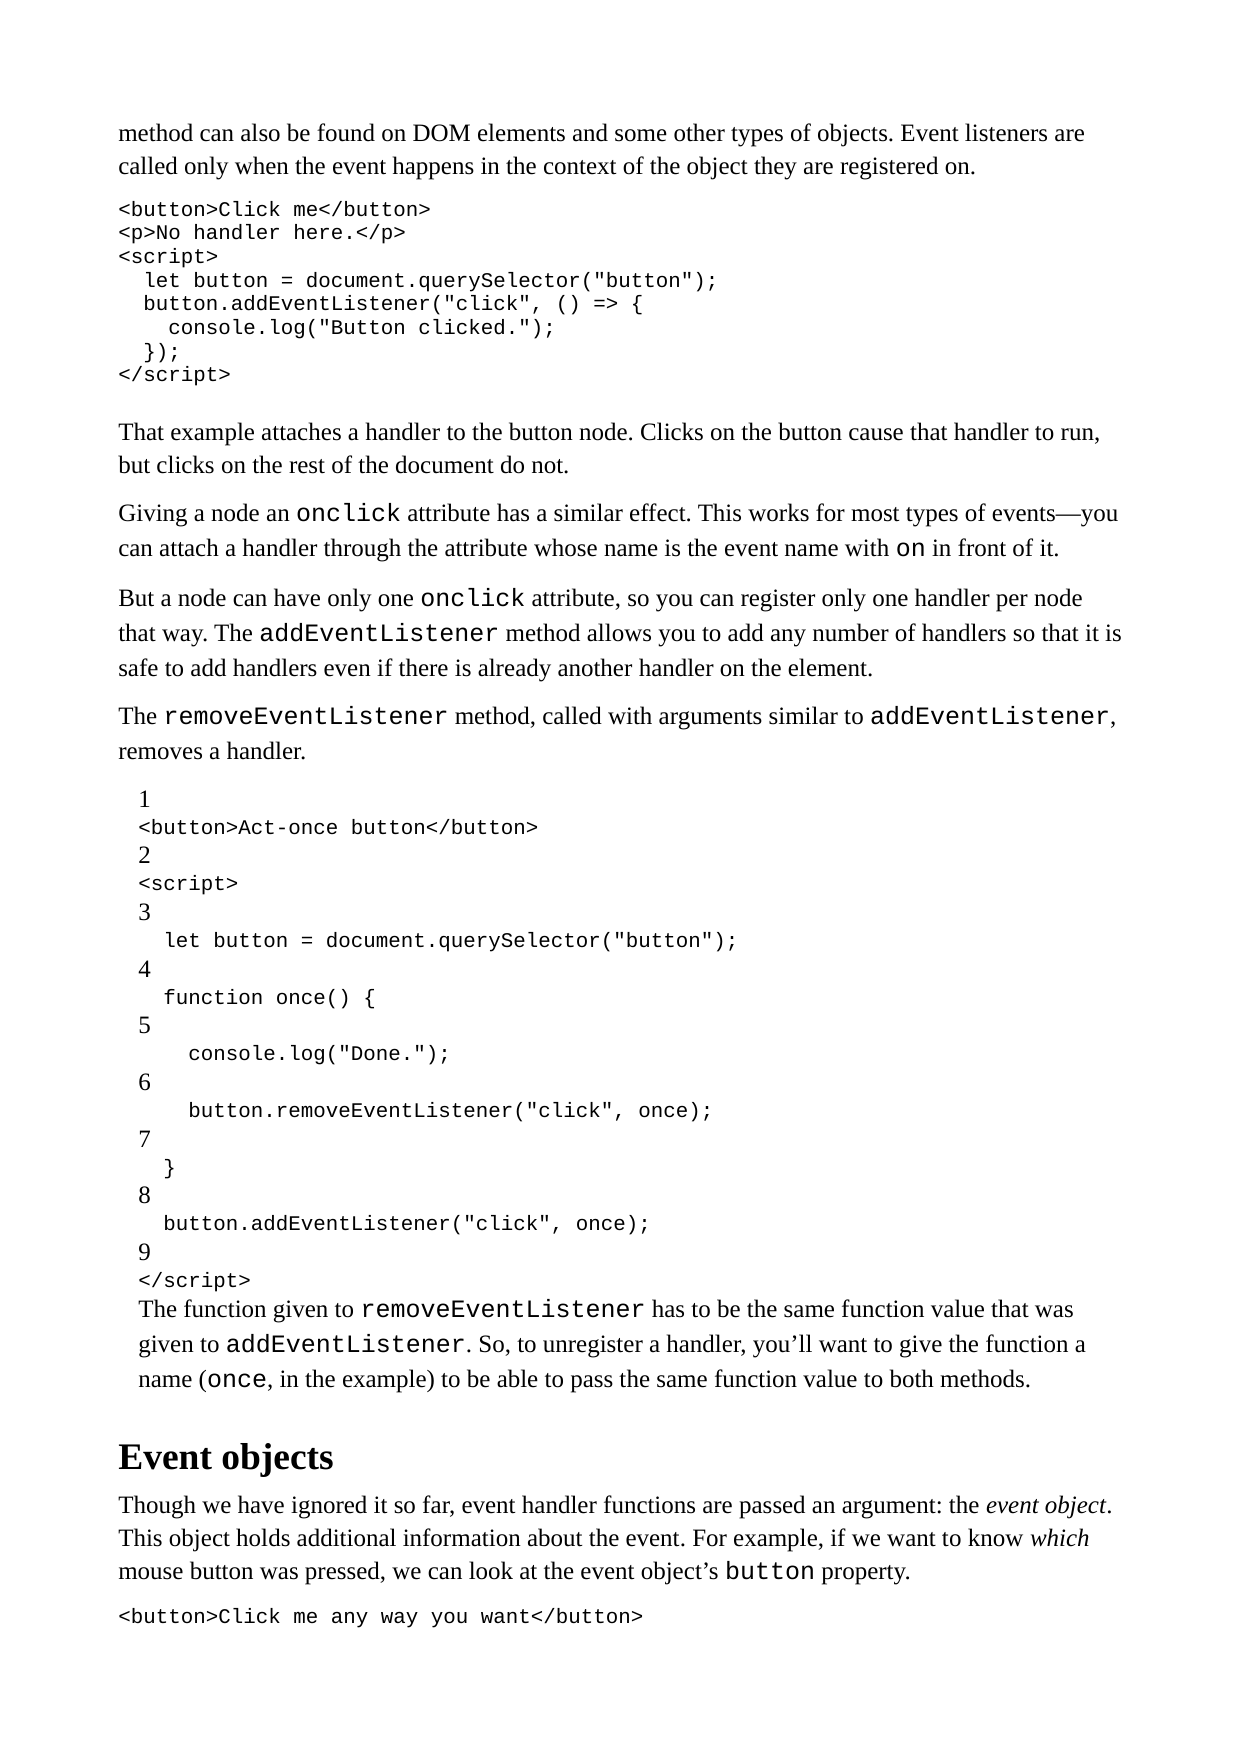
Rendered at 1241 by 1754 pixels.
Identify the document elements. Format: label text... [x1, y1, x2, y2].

text method can also be found on DOM elements and some other types of objects. Event listeners are called only when the event happens in the context of the object they are registered on. [118, 118, 1122, 180]
text } [138, 1157, 1122, 1180]
text </script> [118, 364, 1122, 388]
text }); [118, 341, 1122, 364]
text The removeEventListener method, called with arguments similar to addEventListener, removes a handler. [118, 701, 1122, 765]
text 6 [138, 1067, 1122, 1096]
text <button>Act-once button</button> [138, 817, 1122, 840]
subtitle Event objects [118, 1435, 1122, 1478]
text But a node can have only one onclick attribute, so you can register only one handler per node that way. The addEventListener method allows you to add any number of handlers so that it is safe to add handlers even if there is already another handler on the element. [118, 583, 1122, 682]
text <script> [138, 873, 1122, 897]
text 1 [138, 784, 1122, 812]
text The function given to removeEventListener has to be the same function value that was given to addEventListener. So, to unregister a handler, you’ll want to give the function a name (once, in the example) to be able to pass the same function value to both methods. [138, 1294, 1122, 1395]
text <script> [118, 246, 1122, 270]
text Giving a node an onclick attribute has a similar effect. This works for most types of events—you can attach a handler through the attribute whose name is the event name with on in front of it. [118, 498, 1122, 564]
text let button = document.querySelector("button"); [138, 930, 1122, 954]
text That example attaches a handler to the button node. Clicks on the button cause that handler to run, but clicks on the rest of the document do not. [118, 417, 1122, 479]
text 3 [138, 897, 1122, 926]
text 2 [138, 840, 1122, 869]
text 7 [138, 1124, 1122, 1152]
text 9 [138, 1237, 1122, 1266]
text function once() { [138, 987, 1122, 1010]
text let button = document.querySelector("button"); [118, 270, 1122, 293]
text 5 [138, 1010, 1122, 1039]
text button.removeEventListener("click", once); [138, 1100, 1122, 1124]
text 4 [138, 954, 1122, 982]
text console.log("Done."); [138, 1043, 1122, 1067]
text 8 [138, 1180, 1122, 1209]
text Though we have ignored it so far, event handler functions are passed an argument: the event object. This object holds additional information about the event. For example, if we want to know which mouse button was pressed, we can look at the event object’s button property. [118, 1490, 1122, 1587]
text console.log("Button clicked."); [118, 317, 1122, 341]
text <p>No handler here.</p> [118, 222, 1122, 246]
text button.addEventListener("click", () => { [118, 293, 1122, 317]
text <button>Click me any way you want</button> [118, 1606, 1122, 1630]
text <button>Click me</button> [118, 199, 1122, 222]
text button.addEventListener("click", once); [138, 1213, 1122, 1237]
text </script> [138, 1270, 1122, 1294]
